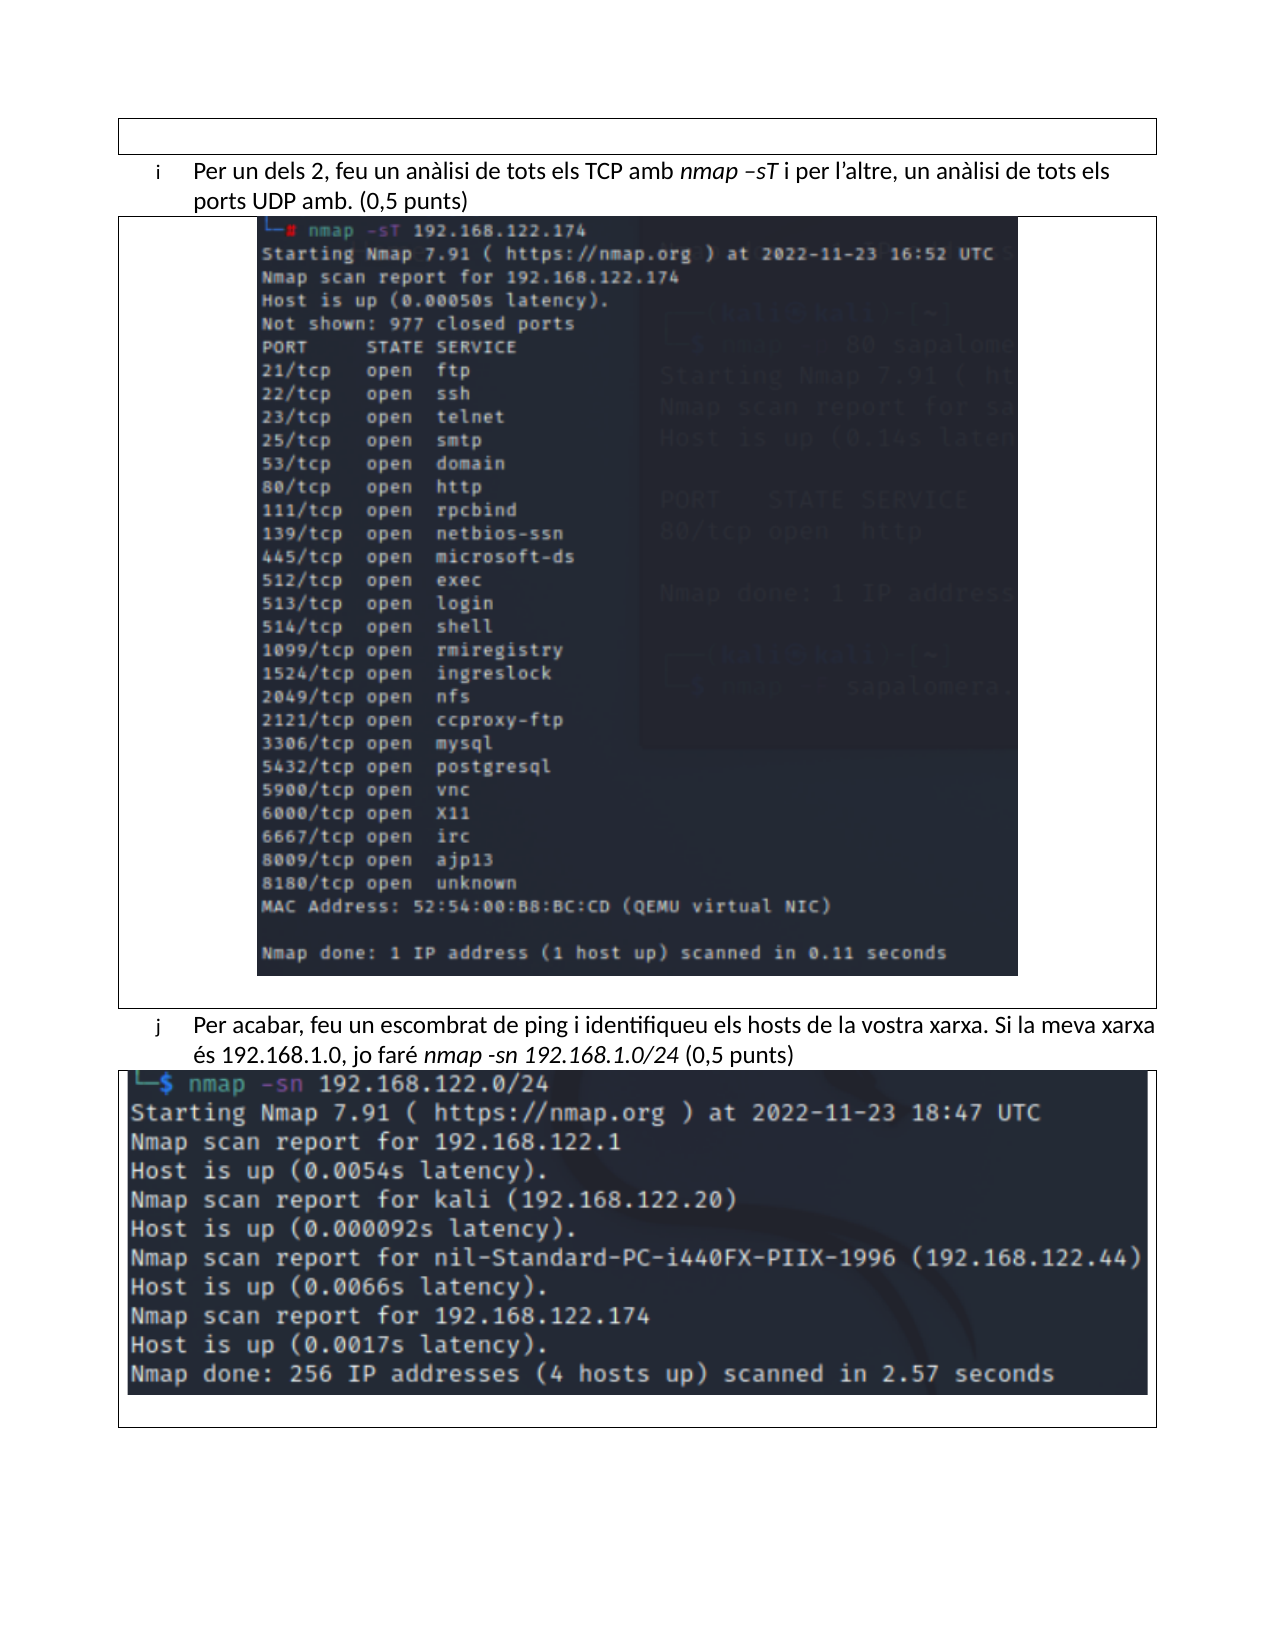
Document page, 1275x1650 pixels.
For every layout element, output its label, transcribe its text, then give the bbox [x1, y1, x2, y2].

list Per acabar, feu un escombrat de ping i identifiqueu els hosts de la vostra xarxa. Si la meva xarxa és 192.168.1.0, jo faré nmap -sn 192.168.1.0/24 (0,5 punts) [156, 1009, 1157, 1070]
picture [127, 1070, 1148, 1395]
picture [257, 216, 1018, 976]
list Per un dels 2, feu un anàlisi de tots els TCP amb nmap –sT i per l’altre, un anàlisi de tots els ports UDP amb. (0,5 punts) [156, 155, 1157, 216]
